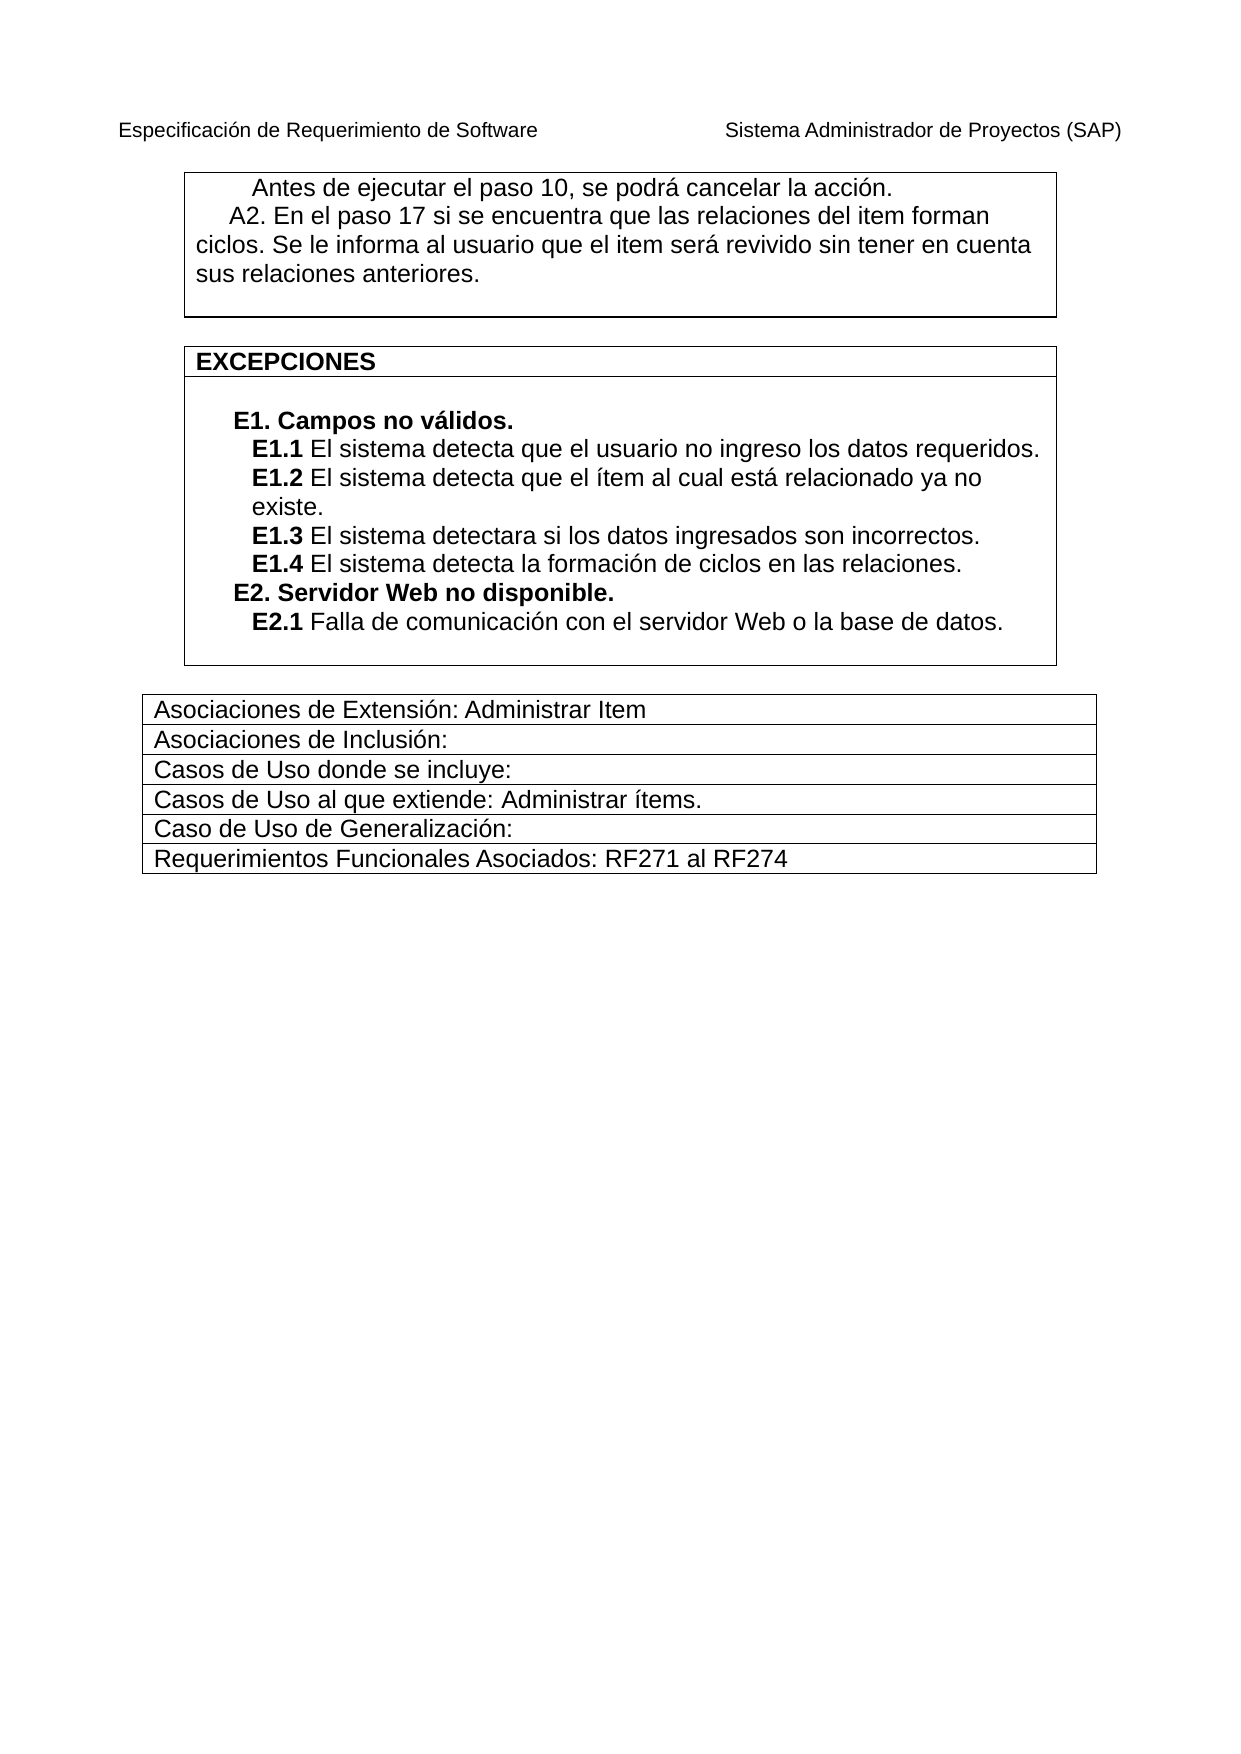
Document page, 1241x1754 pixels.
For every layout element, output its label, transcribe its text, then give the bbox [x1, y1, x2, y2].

table_cell Casos de Uso al que extiende: Administrar ítems. [143, 785, 1096, 813]
table_cell Caso de Uso de Generalización: [143, 815, 1096, 843]
table_cell Asociaciones de Inclusión: [143, 725, 1096, 754]
table_cell Casos de Uso donde se incluye: [143, 755, 1096, 784]
table_cell E1. Campos no válidos. E1.1 El sistema detecta que el usuario no ingreso los datos requeridos. E1.2 El sistema detecta que el ítem al cual está relacionado ya no existe. E1.3 El sistema detectara si los datos ingresados son incorrectos. E1.4 El sistema detecta la formación de ciclos en las relaciones. E2. Servidor Web no disponible. E2.1 Falla de comunicación con el servidor Web o la base de datos. [185, 377, 1056, 664]
table_header Asociaciones de Extensión: Administrar Item [143, 695, 1096, 724]
table_header EXCEPCIONES [185, 347, 1056, 376]
table_cell Requerimientos Funcionales Asociados: RF271 al RF274 [143, 844, 1096, 873]
table_cell Antes de ejecutar el paso 10, se podrá cancelar la acción. A2. En el paso 17 si se encuentra que las relaciones del item forman ciclos. Se le informa al usuario que el item será revivido sin tener en cuenta sus relaciones anteriores. [185, 173, 1056, 316]
